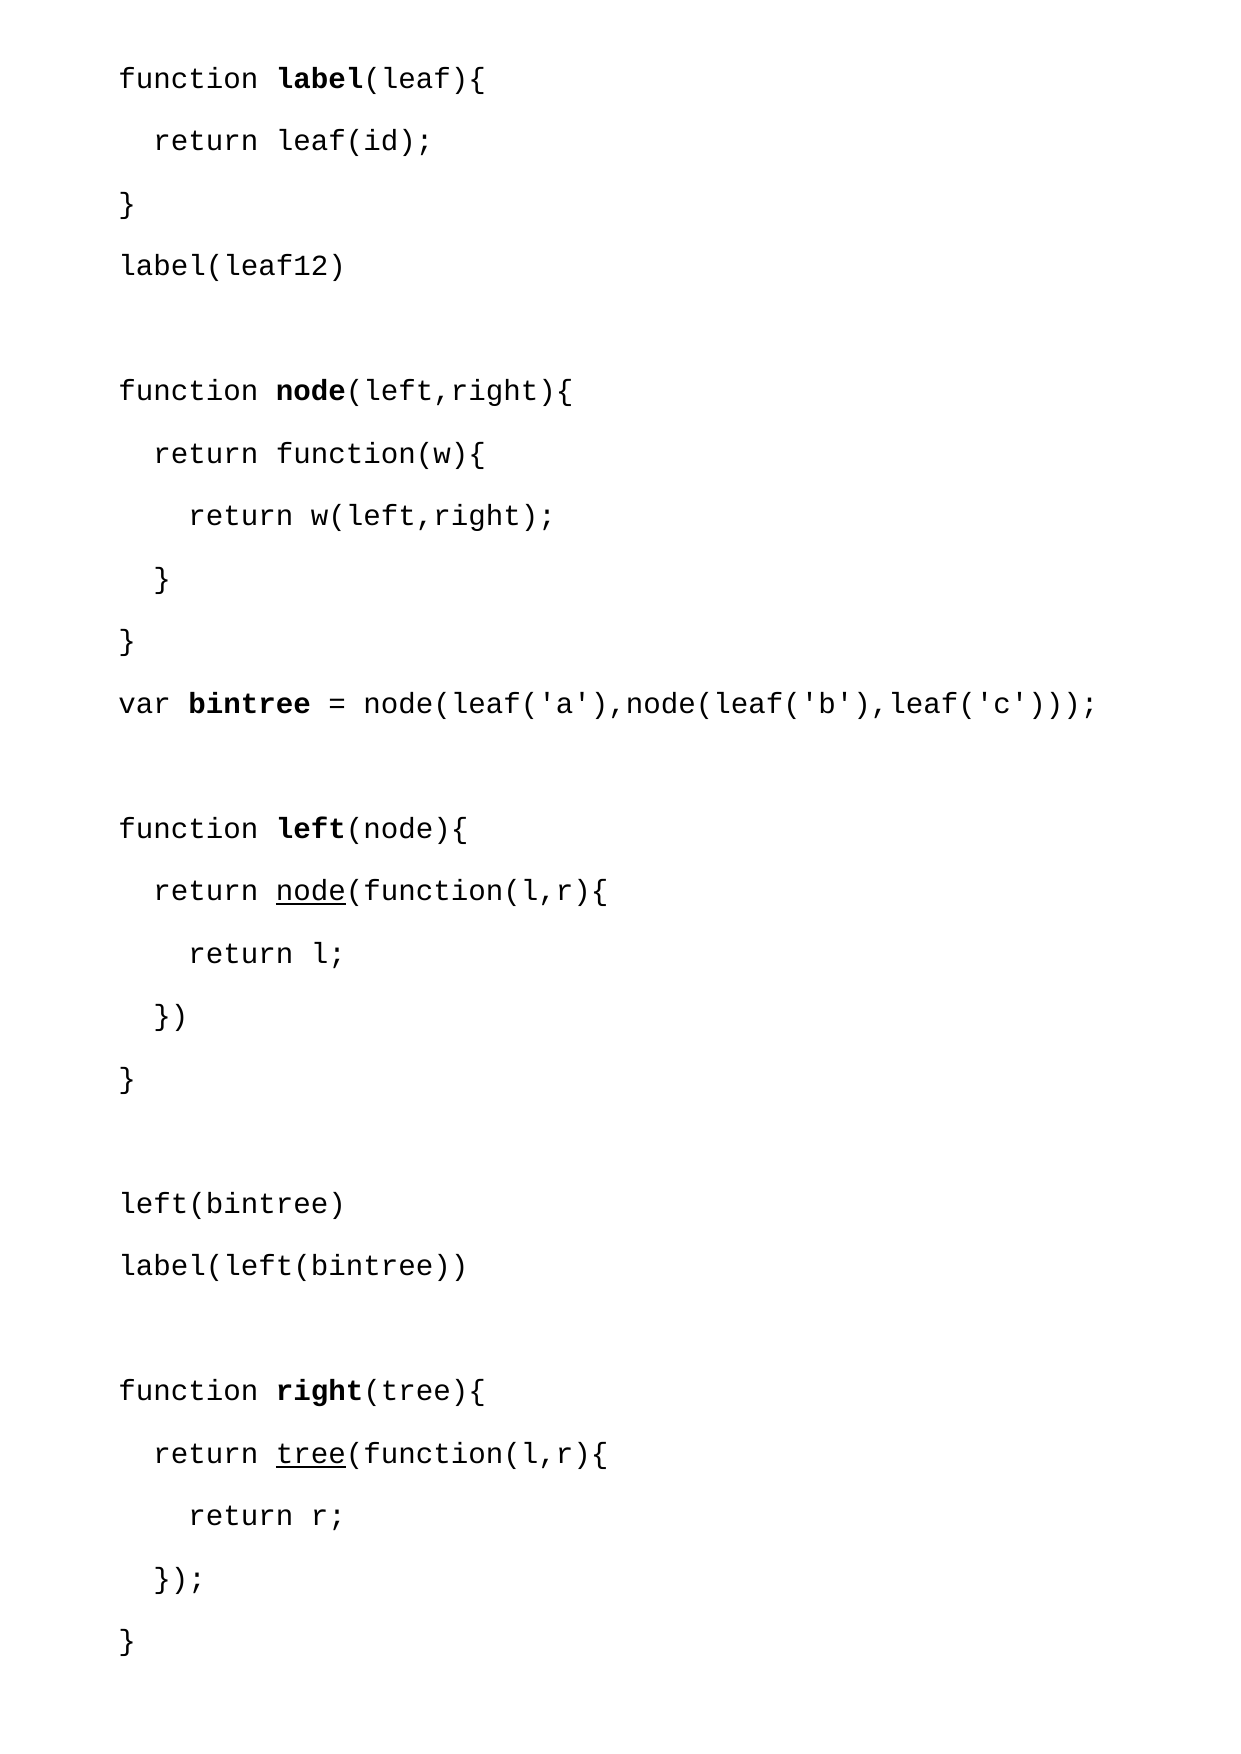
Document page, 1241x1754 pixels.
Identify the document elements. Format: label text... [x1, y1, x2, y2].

text var bintree = node(leaf('a'),node(leaf('b'),leaf('c'))); [118, 689, 1122, 722]
text } [118, 189, 1122, 222]
text return l; [118, 939, 1122, 972]
text function left(node){ [118, 814, 1122, 847]
text return tree(function(l,r){ [118, 1439, 1122, 1472]
text } [118, 1627, 1122, 1659]
text return r; [118, 1502, 1122, 1534]
text label(leaf12) [118, 252, 1122, 284]
text return leaf(id); [118, 127, 1122, 159]
text } [118, 564, 1122, 597]
text label(left(bintree)) [118, 1252, 1122, 1284]
text left(bintree) [118, 1189, 1122, 1222]
text }); [118, 1564, 1122, 1597]
text }) [118, 1002, 1122, 1034]
text return function(w){ [118, 439, 1122, 472]
text function label(leaf){ [118, 64, 1122, 97]
text } [118, 627, 1122, 659]
text } [118, 1064, 1122, 1097]
text function right(tree){ [118, 1377, 1122, 1409]
text return node(function(l,r){ [118, 877, 1122, 909]
text return w(left,right); [118, 502, 1122, 534]
text function node(left,right){ [118, 377, 1122, 409]
